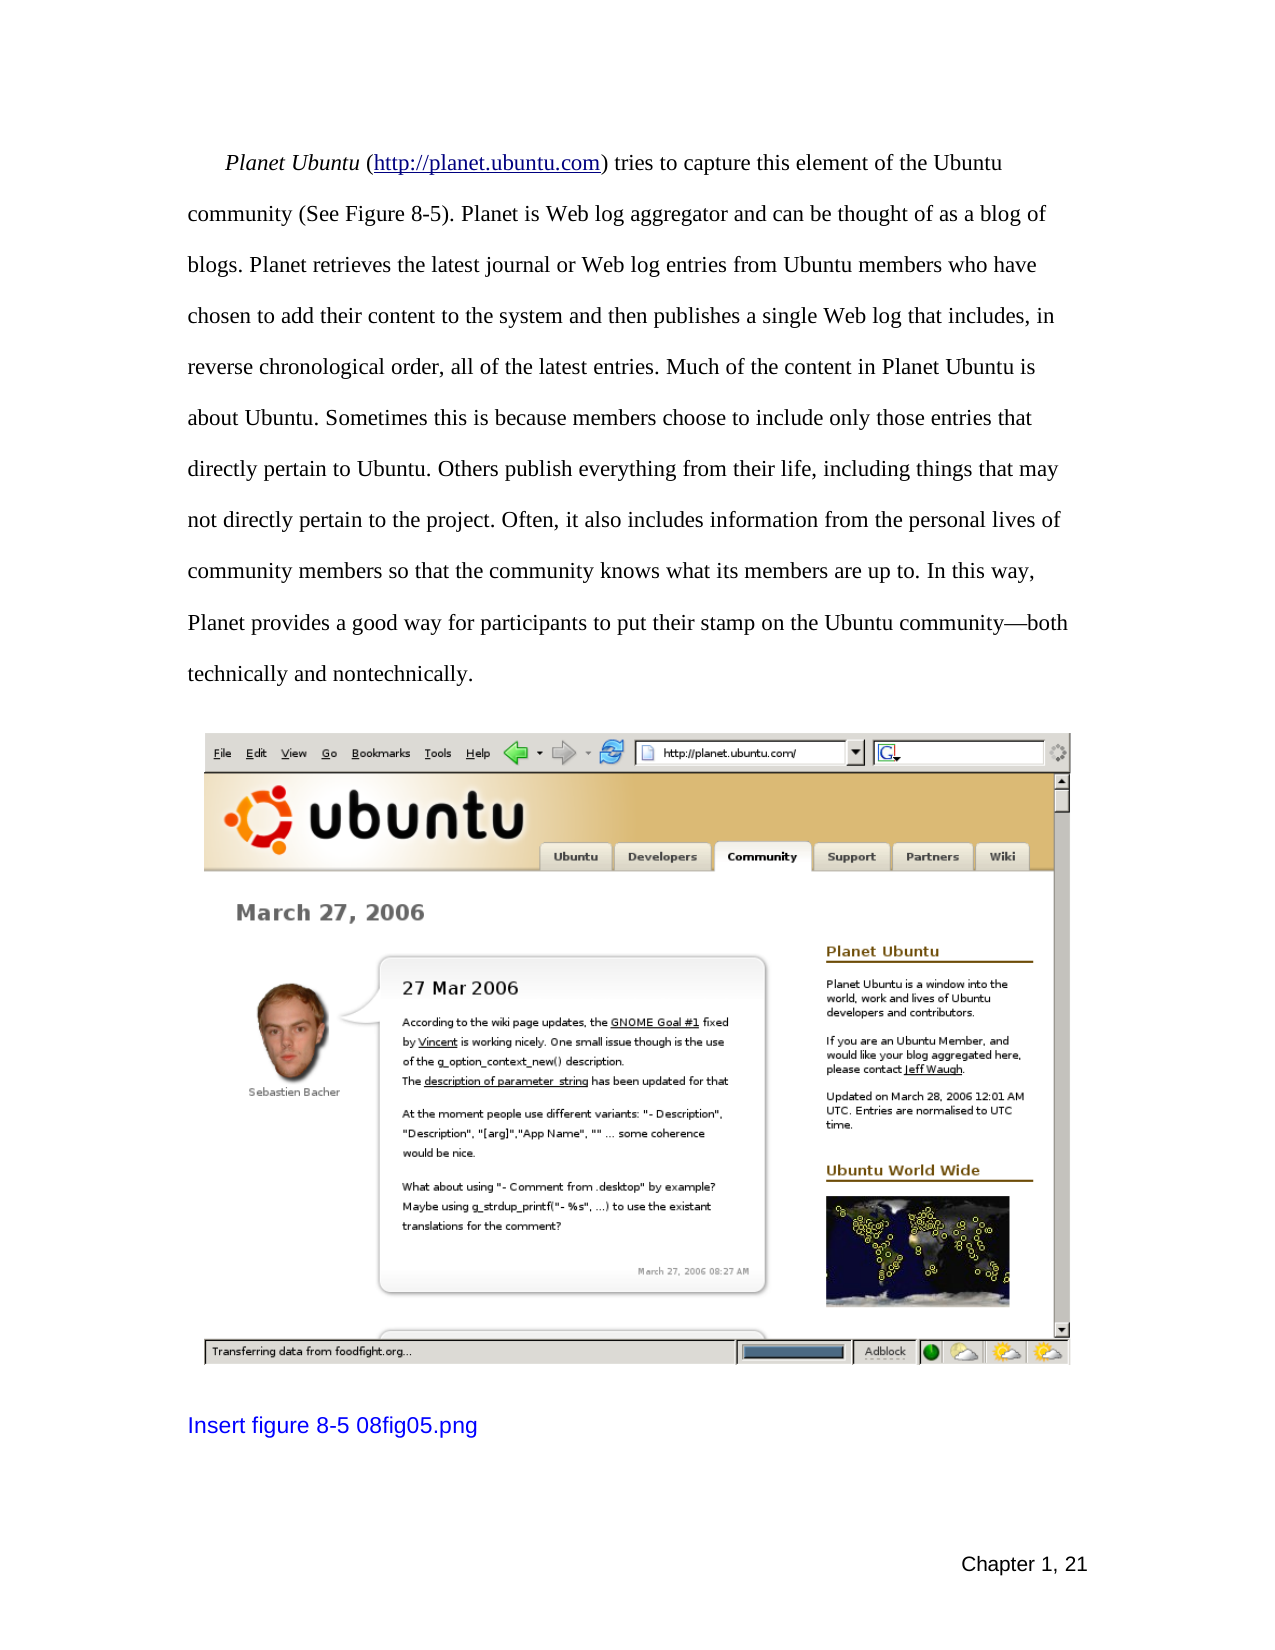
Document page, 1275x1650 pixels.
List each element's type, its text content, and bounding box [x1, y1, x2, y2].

text Planet Ubuntu (http://planet.ubuntu.com) tries to capture this element of the Ubuntu community (See Figure 8-5). Planet is Web log aggregator and can be thought of as a blog of blogs. Planet retrieves the latest journal or Web log entries from Ubuntu members who have chosen to add their content to the system and then publishes a single Web log that includes, in reverse chronological order, all of the latest entries. Much of the content in Planet Ubuntu is about Ubuntu. Sometimes this is because members choose to include only those entries that directly pertain to Ubuntu. Others publish everything from their life, including things that may not directly pertain to the project. Often, it also includes information from the personal lives of community members so that the community knows what its members are up to. In this way, Planet provides a good way for participants to put their stamp on the Ubuntu community—both technically and nontechnically. [187, 150, 1087, 686]
text Insert figure 8-5 08fig05.png [187, 1413, 1087, 1439]
picture [204, 733, 1071, 1365]
